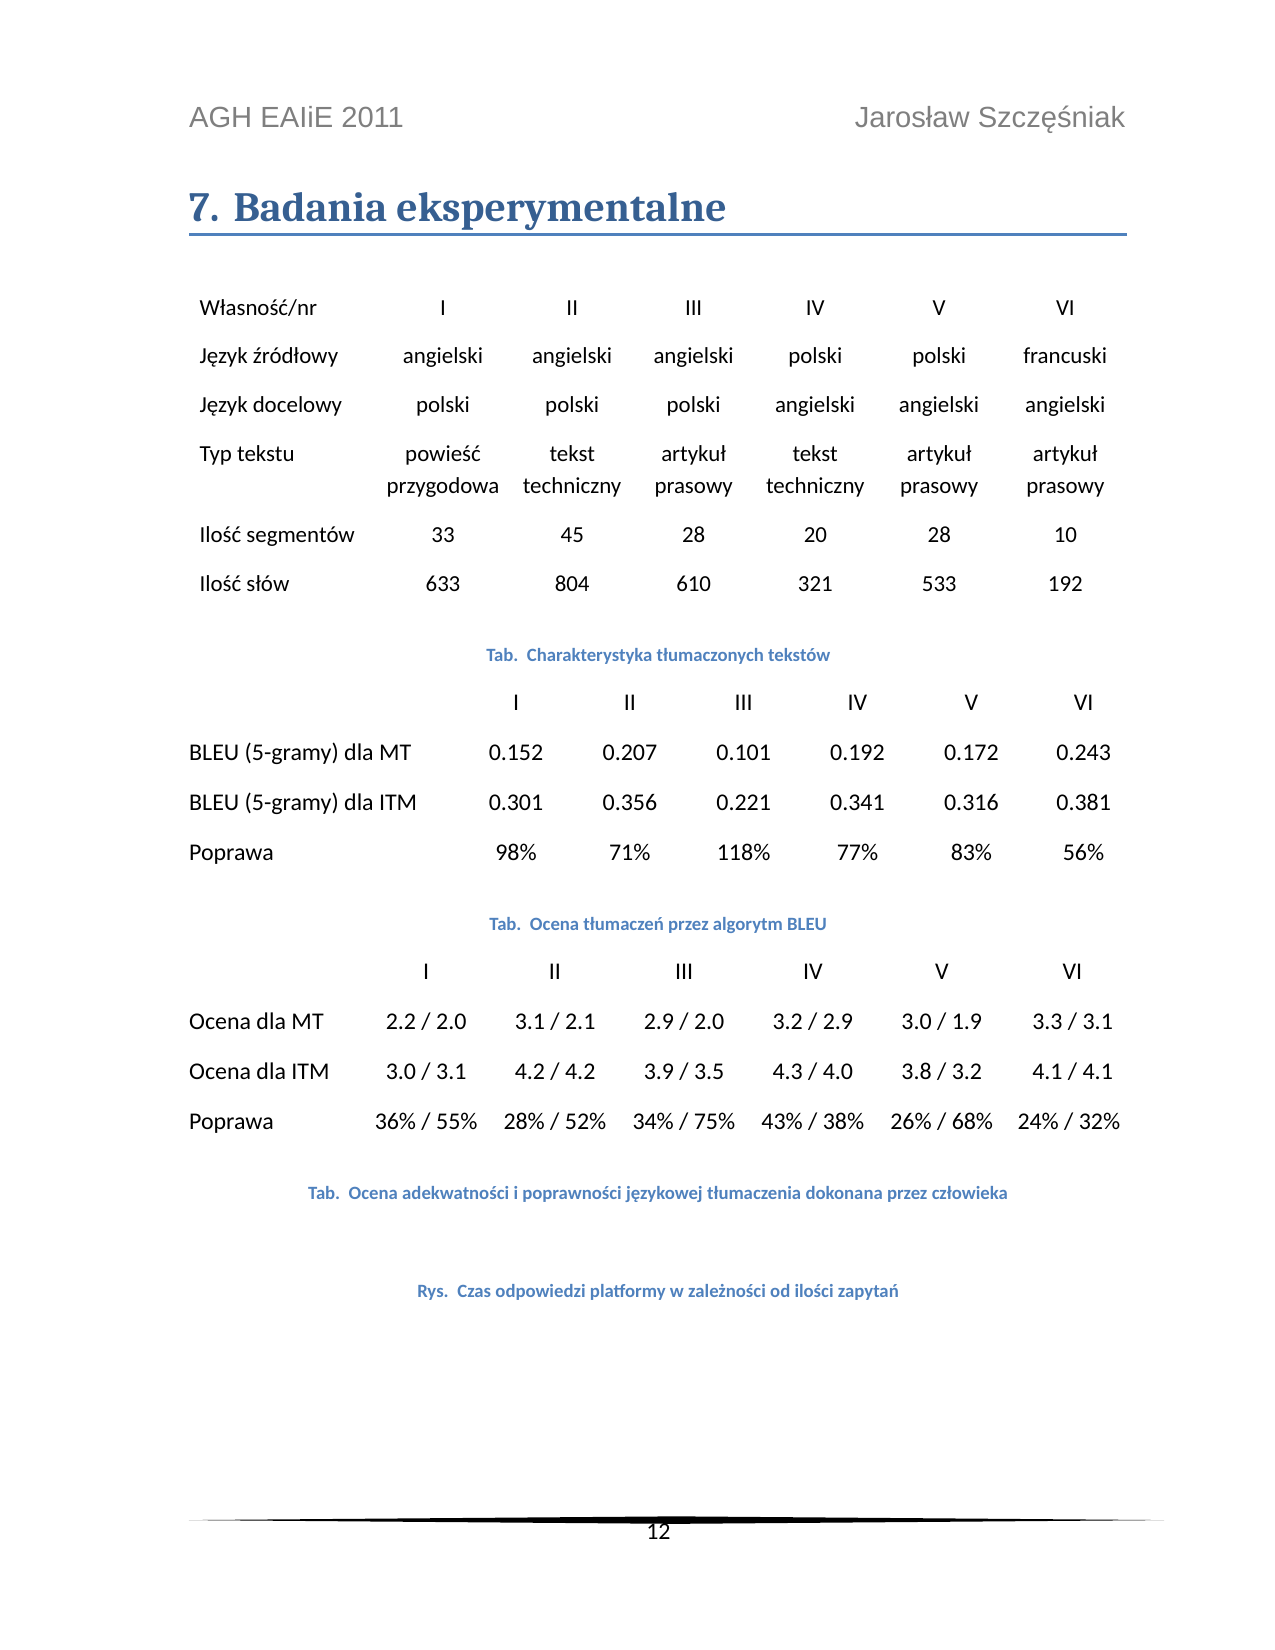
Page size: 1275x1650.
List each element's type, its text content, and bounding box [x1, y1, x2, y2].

table_header VI [1002, 293, 1128, 342]
table_cell Język źródłowy [188, 342, 375, 391]
table_header I [361, 956, 490, 1006]
table_cell angielski [754, 391, 876, 439]
table_cell 0.381 [1028, 787, 1139, 837]
table_cell Poprawa [178, 1106, 361, 1156]
table_cell 0.356 [573, 787, 686, 837]
table_header IV [800, 687, 914, 737]
table_cell polski [876, 342, 1002, 391]
table_cell Ocena dla MT [178, 1006, 361, 1056]
table_cell Poprawa [178, 837, 459, 887]
table_cell angielski [375, 342, 511, 391]
table_header I [459, 687, 573, 737]
table_cell 0.172 [914, 737, 1028, 787]
table_header III [619, 956, 748, 1006]
table_cell 98% [459, 837, 573, 887]
table_cell powieść przygodowa [375, 439, 511, 520]
table_cell 0.101 [686, 737, 800, 787]
table_header VI [1006, 956, 1139, 1006]
table_cell francuski [1002, 342, 1128, 391]
table_cell angielski [511, 342, 633, 391]
table_cell 321 [754, 569, 876, 618]
table_cell polski [375, 391, 511, 439]
table_cell 3.9 / 3.5 [619, 1056, 748, 1106]
table_cell Ocena dla ITM [178, 1056, 361, 1106]
table_header III [633, 293, 754, 342]
table_cell 633 [375, 569, 511, 618]
table_cell 2.2 / 2.0 [361, 1006, 490, 1056]
text Tab. Charakterystyka tłumaczonych tekstów [189, 643, 1127, 666]
table_header II [573, 687, 686, 737]
table_header IV [748, 956, 877, 1006]
table_cell 610 [633, 569, 754, 618]
table_header III [686, 687, 800, 737]
table_cell Ilość słów [188, 569, 375, 618]
table_cell 0.221 [686, 787, 800, 837]
table_cell artykuł prasowy [633, 439, 754, 520]
text Tab. Ocena tłumaczeń przez algorytm BLEU [189, 912, 1127, 935]
table_cell 118% [686, 837, 800, 887]
table_cell 2.9 / 2.0 [619, 1006, 748, 1056]
table_cell 0.207 [573, 737, 686, 787]
table_cell 0.316 [914, 787, 1028, 837]
table_cell artykuł prasowy [876, 439, 1002, 520]
table_cell 3.2 / 2.9 [748, 1006, 877, 1056]
text Tab. Ocena adekwatności i poprawności językowej tłumaczenia dokonana przez człowieka [189, 1181, 1127, 1204]
table_cell artykuł prasowy [1002, 439, 1128, 520]
table_cell 34% / 75% [619, 1106, 748, 1156]
table_cell polski [633, 391, 754, 439]
table_cell 4.3 / 4.0 [748, 1056, 877, 1106]
table_header V [914, 687, 1028, 737]
table_header [178, 687, 459, 737]
table_cell 533 [876, 569, 1002, 618]
table_cell 26% / 68% [877, 1106, 1006, 1156]
table_cell 36% / 55% [361, 1106, 490, 1156]
table_cell 43% / 38% [748, 1106, 877, 1156]
table_cell 28 [876, 520, 1002, 569]
table_cell 3.1 / 2.1 [490, 1006, 619, 1056]
table_cell 45 [511, 520, 633, 569]
table_header I [375, 293, 511, 342]
table_cell 192 [1002, 569, 1128, 618]
table_cell 4.1 / 4.1 [1006, 1056, 1139, 1106]
table_cell 28 [633, 520, 754, 569]
table_cell 4.2 / 4.2 [490, 1056, 619, 1106]
table_header V [876, 293, 1002, 342]
table_cell 83% [914, 837, 1028, 887]
table_cell 804 [511, 569, 633, 618]
table_cell 3.8 / 3.2 [877, 1056, 1006, 1106]
table_cell 0.301 [459, 787, 573, 837]
table_cell angielski [633, 342, 754, 391]
table_header [178, 956, 361, 1006]
table_header IV [754, 293, 876, 342]
table_cell 3.3 / 3.1 [1006, 1006, 1139, 1056]
table_cell 0.341 [800, 787, 914, 837]
table_cell angielski [876, 391, 1002, 439]
table_header Własność/nr [188, 293, 375, 342]
table_cell Ilość segmentów [188, 520, 375, 569]
table_cell tekst techniczny [754, 439, 876, 520]
table_cell 33 [375, 520, 511, 569]
text Rys. Czas odpowiedzi platformy w zależności od ilości zapytań [189, 1280, 1127, 1303]
table_header II [511, 293, 633, 342]
table_cell angielski [1002, 391, 1128, 439]
table_cell polski [754, 342, 876, 391]
table_cell polski [511, 391, 633, 439]
table_cell BLEU (5-gramy) dla MT [178, 737, 459, 787]
subtitle Badania eksperymentalne [189, 183, 1127, 233]
table_cell 24% / 32% [1006, 1106, 1139, 1156]
table_header II [490, 956, 619, 1006]
table_cell 0.152 [459, 737, 573, 787]
table_cell BLEU (5-gramy) dla ITM [178, 787, 459, 837]
table_cell Język docelowy [188, 391, 375, 439]
table_cell 0.243 [1028, 737, 1139, 787]
table_header V [877, 956, 1006, 1006]
table_cell 28% / 52% [490, 1106, 619, 1156]
table_cell 71% [573, 837, 686, 887]
table_cell 20 [754, 520, 876, 569]
table_cell 77% [800, 837, 914, 887]
table_cell 0.192 [800, 737, 914, 787]
table_cell 56% [1028, 837, 1139, 887]
table_cell 3.0 / 1.9 [877, 1006, 1006, 1056]
table_cell 3.0 / 3.1 [361, 1056, 490, 1106]
table_cell Typ tekstu [188, 439, 375, 520]
table_cell tekst techniczny [511, 439, 633, 520]
table_cell 10 [1002, 520, 1128, 569]
table_header VI [1028, 687, 1139, 737]
